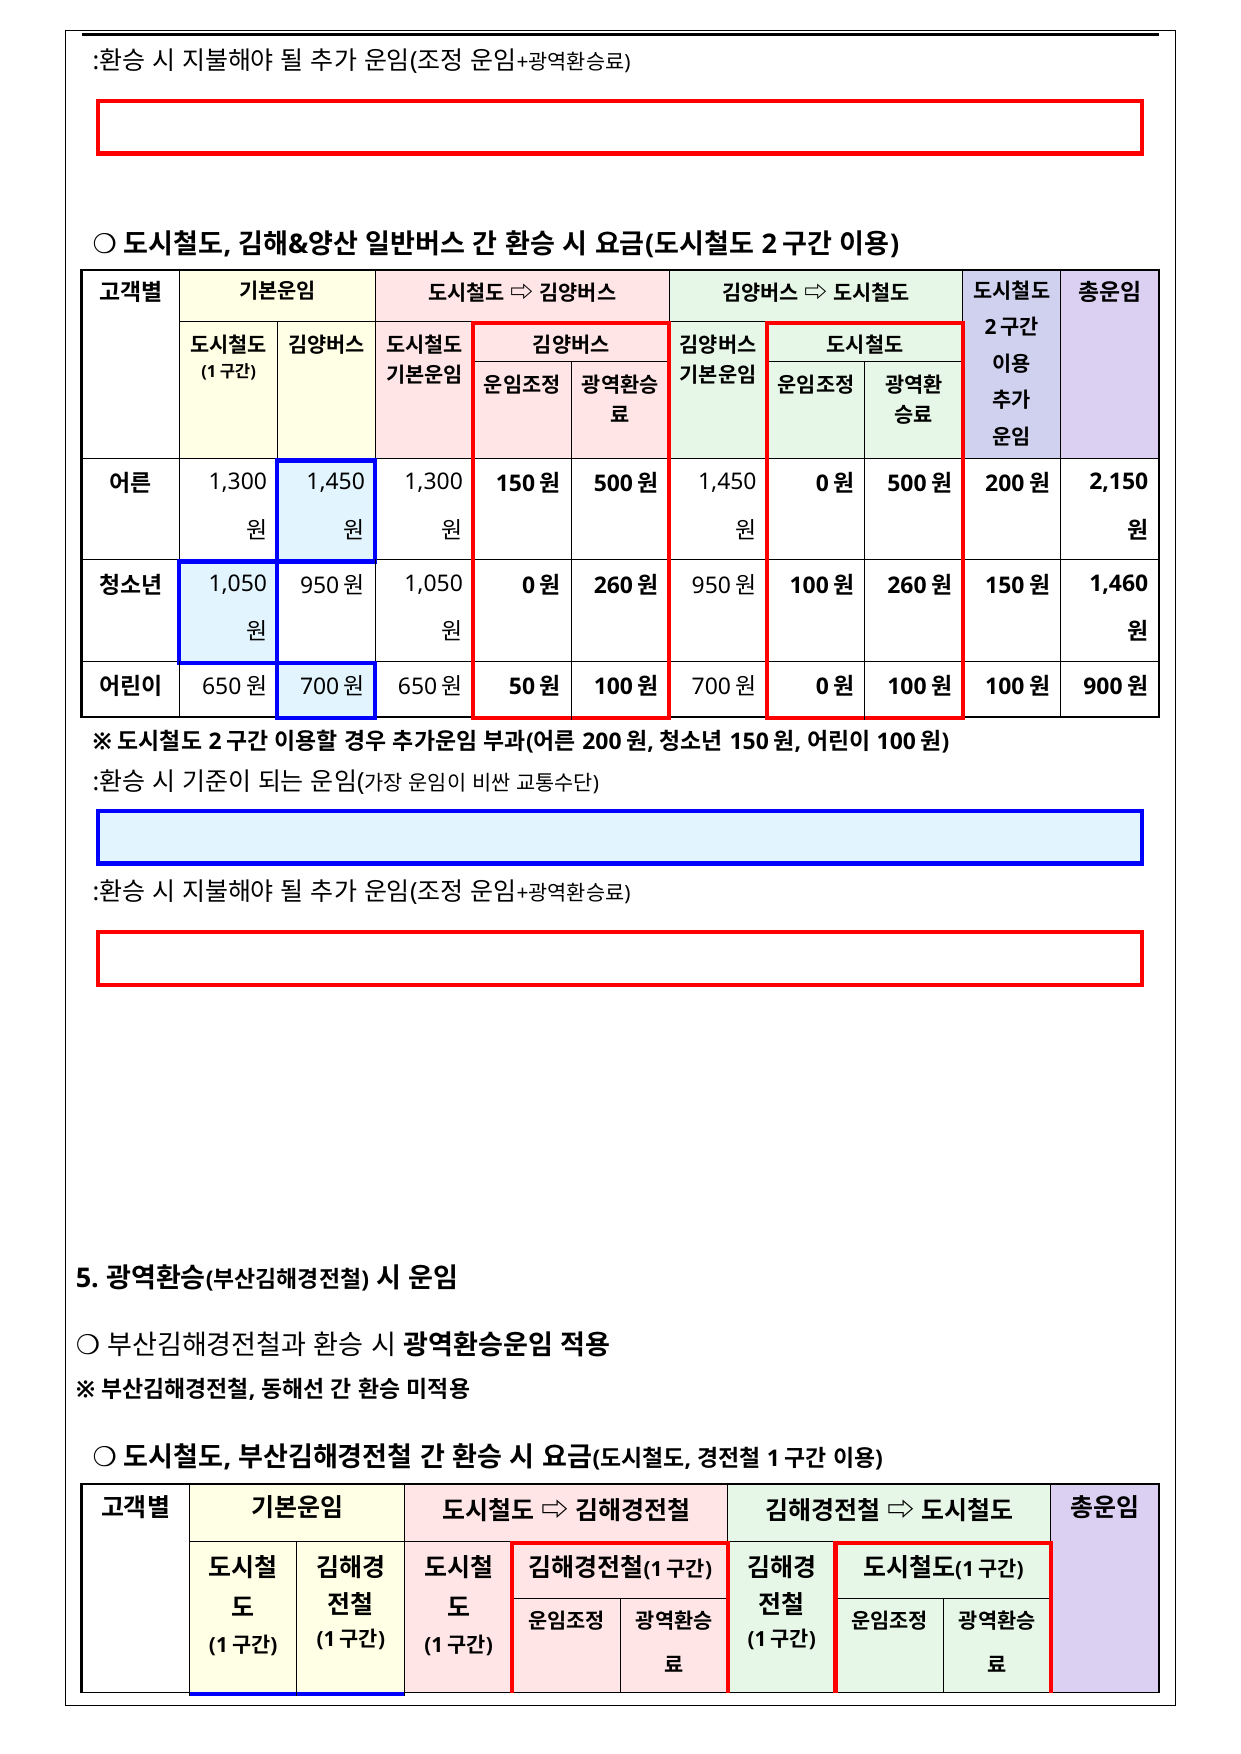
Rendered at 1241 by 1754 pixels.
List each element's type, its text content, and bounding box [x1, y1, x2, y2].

table_cell 950원 [279, 564, 375, 661]
table_header ❍ 도시철도, 김해&양산 일반버스 간 환승 시 요금(도시철도 2구간 이용) [82, 219, 1159, 269]
table_cell 0원 [475, 560, 571, 661]
table_cell 150원 [965, 560, 1060, 661]
table_cell 도시철도 (1구간) [180, 322, 277, 458]
table_cell 도시철도 (1구간) [190, 1542, 296, 1692]
table_cell 도시철도 [769, 325, 961, 361]
table_cell 도시철도 ⇨ 김양버스 [376, 271, 669, 321]
table_cell 260원 [572, 560, 667, 661]
table_cell 1,050원 [376, 560, 471, 661]
table_cell 김양버스 ⇨ 도시철도 [670, 271, 962, 321]
table_header ❍ 도시철도, 부산김해경전철 간 환승 시 요금(도시철도, 경전철 1구간 이용) [82, 1433, 1159, 1482]
table_cell 500원 [572, 459, 667, 559]
table_cell 1,300원 [377, 459, 471, 559]
table_cell 도시철도 2구간 이용 추가 운임 [963, 271, 1060, 458]
table_cell 고객별 [83, 271, 179, 458]
table_cell 1,300원 [180, 459, 275, 559]
table_cell 200원 [965, 459, 1060, 559]
table_cell 0원 [769, 662, 864, 716]
table_cell 총운임 [1051, 1485, 1158, 1692]
table_header [100, 103, 1140, 151]
table_cell 운임조정 [475, 362, 571, 458]
table_cell 100원 [769, 560, 864, 661]
table_cell 0원 [769, 459, 864, 559]
table_cell 총운임 [1061, 271, 1158, 458]
table_cell 광역환승료 [865, 362, 961, 458]
table_cell 도시철도 ⇨ 김해경전철 [405, 1485, 727, 1541]
table_cell 도시철도 (1구간) [405, 1542, 510, 1692]
table_cell 1,450원 [671, 459, 765, 559]
table_cell 2,150원 [1061, 459, 1158, 559]
table_cell 650원 [180, 665, 275, 716]
table_cell 운임조정 [838, 1599, 943, 1692]
table_cell 650원 [377, 662, 471, 716]
table_cell 100원 [965, 662, 1060, 716]
table_cell 기본운임 [180, 271, 375, 321]
table_cell 광역환승료 [572, 362, 667, 458]
table_cell ※ 도시철도 2구간 이용할 경우 추가운임 부과(어른 200원, 청소년 150원, 어린이 100원) :환승 시 기준이 되는 운임(가장 운임이 비싼 교통수단) :환승 시 지불해야 될 추가 운임(조정 운임+광역환승료) [82, 718, 1159, 996]
table_cell 950원 [671, 560, 765, 661]
table_cell 김양버스 기본운임 [671, 322, 765, 458]
table_cell 700원 [671, 662, 765, 716]
table_cell 500원 [865, 459, 961, 559]
table_cell 어른 [83, 459, 179, 559]
table_cell 김해경전철(1구간) [514, 1545, 726, 1598]
table_cell 김해경전철 ⇨ 도시철도 [728, 1485, 1050, 1541]
table_cell 김해경전철 (1구간) [730, 1542, 833, 1692]
table_cell 고객별 [83, 1485, 189, 1692]
table_cell 도시철도(1구간) [838, 1545, 1049, 1598]
table_cell :환승 시 지불해야 될 추가 운임(조정 운임+광역환승료) [82, 36, 1159, 164]
table_cell 운임조정 [769, 362, 864, 458]
table_cell 청소년 [83, 560, 177, 661]
table_cell 기본운임 [190, 1485, 404, 1541]
table_cell 150원 [475, 459, 571, 559]
table_cell 운임조정 [514, 1599, 620, 1692]
table_cell 김해경전철 (1구간) [297, 1542, 404, 1692]
table_cell 100원 [865, 662, 961, 716]
table_cell 5. 광역환승(부산김해경전철) 시 운임 ❍ 부산김해경전철과 환승 시 광역환승운임 적용 ※ 부산김해경전철, 동해선 간 환승 미적용 [66, 31, 1175, 1705]
table_cell 50원 [475, 662, 571, 716]
table_cell 1,450원 [279, 463, 373, 559]
table_cell 260원 [865, 560, 961, 661]
table_cell 100원 [572, 662, 667, 716]
table_cell 어린이 [83, 662, 179, 716]
table_header [100, 934, 1140, 983]
table_cell 김양버스 [475, 325, 667, 361]
table_cell 광역환승료 [621, 1599, 726, 1692]
table_cell 900원 [1061, 662, 1158, 716]
table_cell 700원 [279, 665, 373, 716]
table_cell 김양버스 [278, 322, 375, 458]
table_cell 광역환승료 [944, 1599, 1049, 1692]
table_cell 1,460원 [1061, 560, 1158, 661]
table_cell 도시철도 기본운임 [376, 322, 471, 458]
table_cell 1,050원 [181, 564, 275, 661]
table_header [100, 813, 1140, 861]
